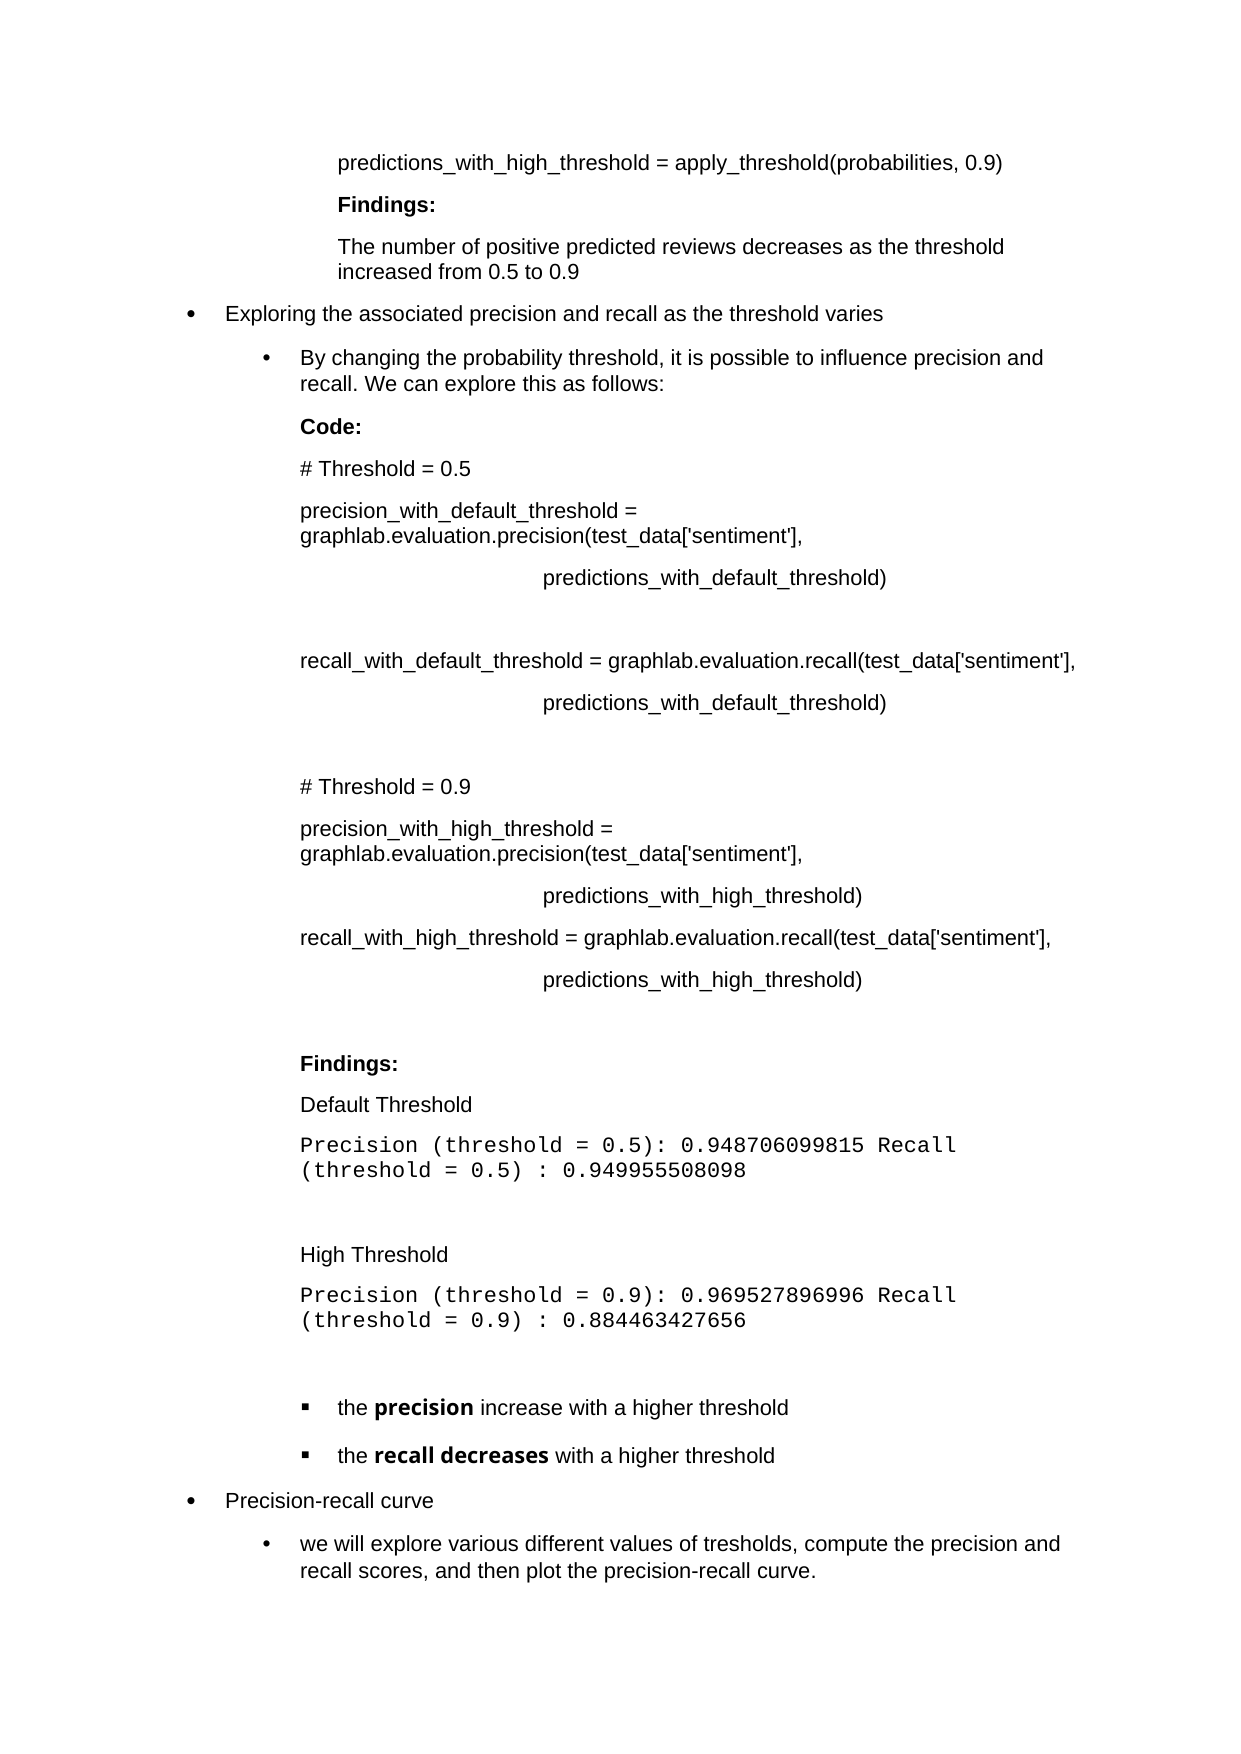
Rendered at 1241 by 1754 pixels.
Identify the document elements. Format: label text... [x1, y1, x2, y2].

list precision_with_default_threshold = graphlab.evaluation.precision(test_data['sentiment'], [300, 497, 1090, 548]
text The number of positive predicted reviews decreases as the threshold increased from 0.5 to 0.9 [337, 234, 1090, 284]
list we will explore various different values of tresholds, compute the precision and recall scores, and then plot the precision-recall curve. [262, 1530, 1090, 1583]
list predictions_with_high_threshold) [300, 883, 1090, 908]
list By changing the probability threshold, it is possible to influence precision and recall. We can explore this as follows: [262, 344, 1090, 396]
list # Threshold = 0.9 [300, 774, 1090, 799]
list recall_with_high_threshold = graphlab.evaluation.recall(test_data['sentiment'], [300, 925, 1090, 950]
text predictions_with_high_threshold = apply_threshold(probabilities, 0.9) [337, 150, 1090, 175]
list Precision (threshold = 0.9): 0.969527896996 Recall (threshold = 0.9) : 0.884463427656 [300, 1284, 1090, 1334]
list the recall decreases with a higher threshold [300, 1440, 1090, 1470]
list predictions_with_default_threshold) [300, 690, 1090, 715]
list the precision increase with a higher threshold [300, 1392, 1090, 1422]
text Findings: [337, 192, 1090, 217]
list High Threshold [300, 1242, 1090, 1267]
list Default Threshold [300, 1092, 1090, 1117]
list Findings: [300, 1050, 1090, 1076]
list predictions_with_high_threshold) [300, 967, 1090, 992]
list Precision-recall curve [187, 1487, 1090, 1513]
list recall_with_default_threshold = graphlab.evaluation.recall(test_data['sentiment'], [300, 648, 1090, 673]
list precision_with_high_threshold = graphlab.evaluation.precision(test_data['sentiment'], [300, 816, 1090, 866]
list Code: [300, 414, 1090, 439]
list Precision (threshold = 0.5): 0.948706099815 Recall (threshold = 0.5) : 0.949955508098 [300, 1134, 1090, 1184]
list # Threshold = 0.5 [300, 456, 1090, 481]
list predictions_with_default_threshold) [300, 564, 1090, 590]
list Exploring the associated precision and recall as the threshold varies [187, 301, 1090, 326]
